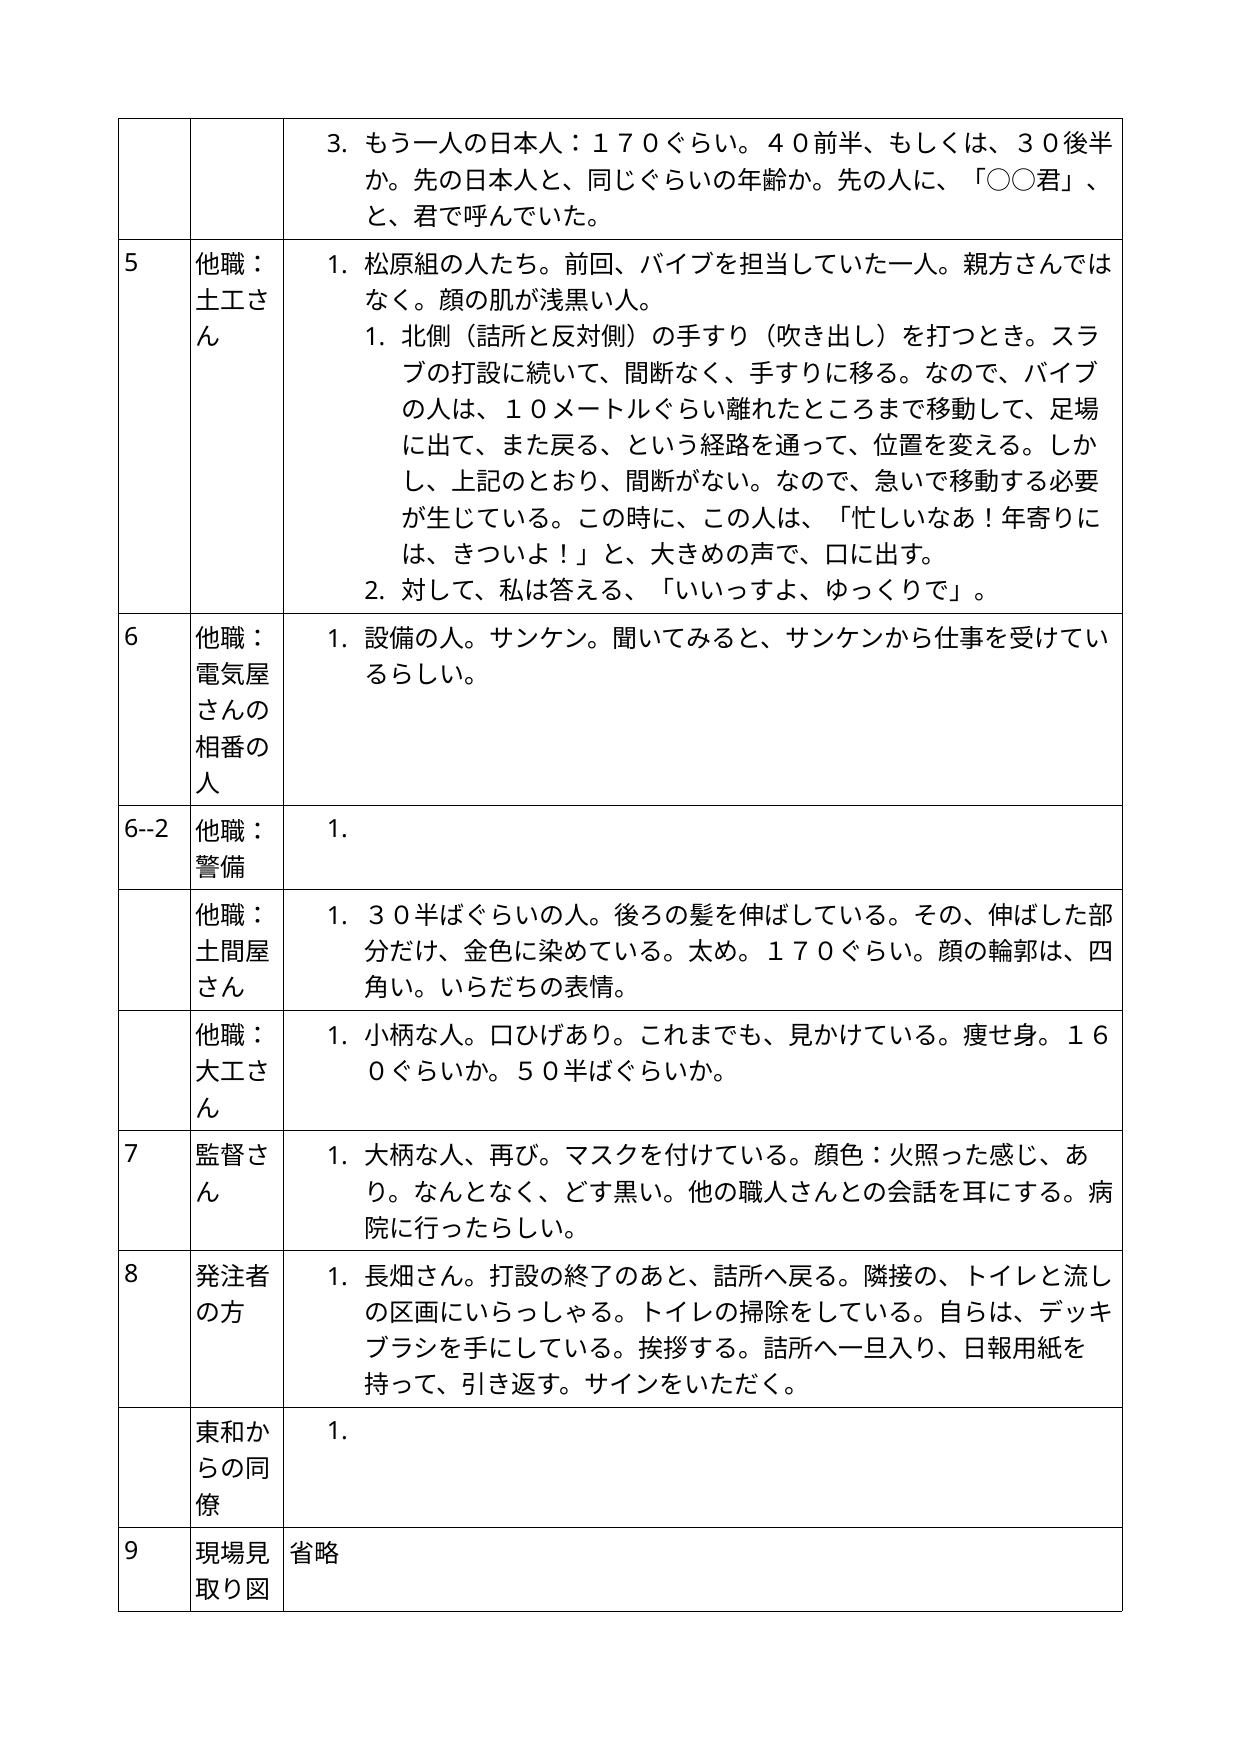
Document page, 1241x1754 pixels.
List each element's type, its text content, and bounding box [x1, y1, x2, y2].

table_cell 他職：大工さん [191, 1011, 283, 1130]
table_cell 8 [119, 1251, 190, 1407]
table_cell 7 [119, 1131, 190, 1250]
table_cell 監督さん [191, 1131, 283, 1250]
table_cell 小柄な人。口ひげあり。これまでも、見かけている。痩せ身。１６０ぐらいか。５０半ばぐらいか。 [284, 1011, 1122, 1130]
table_cell 東和からの同僚 [191, 1408, 283, 1527]
table_cell 「貢石」（こうせき）。３人。１人はベトナム人。 日本人の人：２人。一人は、１７５ぐらい。痩せ身。顔の輪郭は、細長。 もう一人の日本人：１７０ぐらい。４０前半、もしくは、３０後半か。先の日本人と、同じぐらいの年齢か。先の人に、「○○君」、と、君で呼んでいた。 [284, 119, 1122, 238]
table_cell 松原組の人たち。前回、バイブを担当していた一人。親方さんではなく。顔の肌が浅黒い人。 北側（詰所と反対側）の手すり（吹き出し）を打つとき。スラブの打設に続いて、間断なく、手すりに移る。なので、バイブの人は、１０メートルぐらい離れたところまで移動して、足場に出て、また戻る、という経路を通って、位置を変える。しかし、上記のとおり、間断がない。なので、急いで移動する必要が生じている。この時に、この人は、「忙しいなあ！年寄りには、きついよ！」と、大きめの声で、口に出す。 対して、私は答える、「いいっすよ、ゆっくりで」。 [284, 240, 1122, 612]
table_cell [119, 1011, 190, 1130]
table_cell 他職：電気屋さんの相番の人 [191, 614, 283, 805]
table_cell [284, 806, 1122, 889]
table_cell [119, 890, 190, 1010]
table_cell ３０半ばぐらいの人。後ろの髪を伸ばしている。その、伸ばした部分だけ、金色に染めている。太め。１７０ぐらい。顔の輪郭は、四角い。いらだちの表情。 [284, 890, 1122, 1010]
table_cell 省略 [284, 1528, 1122, 1611]
table_cell 他職：土工さん [191, 240, 283, 612]
table_cell 発注者の方 [191, 1251, 283, 1407]
table_cell 他職：警備 [191, 806, 283, 889]
table_cell [191, 119, 283, 238]
table_cell 現場見取り図 [191, 1528, 283, 1611]
table_cell 大柄な人、再び。マスクを付けている。顔色：火照った感じ、あり。なんとなく、どす黒い。他の職人さんとの会話を耳にする。病院に行ったらしい。 [284, 1131, 1122, 1250]
table_cell [119, 119, 190, 238]
table_cell 5 [119, 240, 190, 612]
table_cell [284, 1408, 1122, 1527]
table_cell 9 [119, 1528, 190, 1611]
table_cell 6--2 [119, 806, 190, 889]
table_cell 他職：土間屋さん [191, 890, 283, 1010]
table_cell 設備の人。サンケン。聞いてみると、サンケンから仕事を受けているらしい。 [284, 614, 1122, 805]
table_cell 6 [119, 614, 190, 805]
table_cell [119, 1408, 190, 1527]
table_cell 長畑さん。打設の終了のあと、詰所へ戻る。隣接の、トイレと流しの区画にいらっしゃる。トイレの掃除をしている。自らは、デッキブラシを手にしている。挨拶する。詰所へ一旦入り、日報用紙を持って、引き返す。サインをいただく。 [284, 1251, 1122, 1407]
